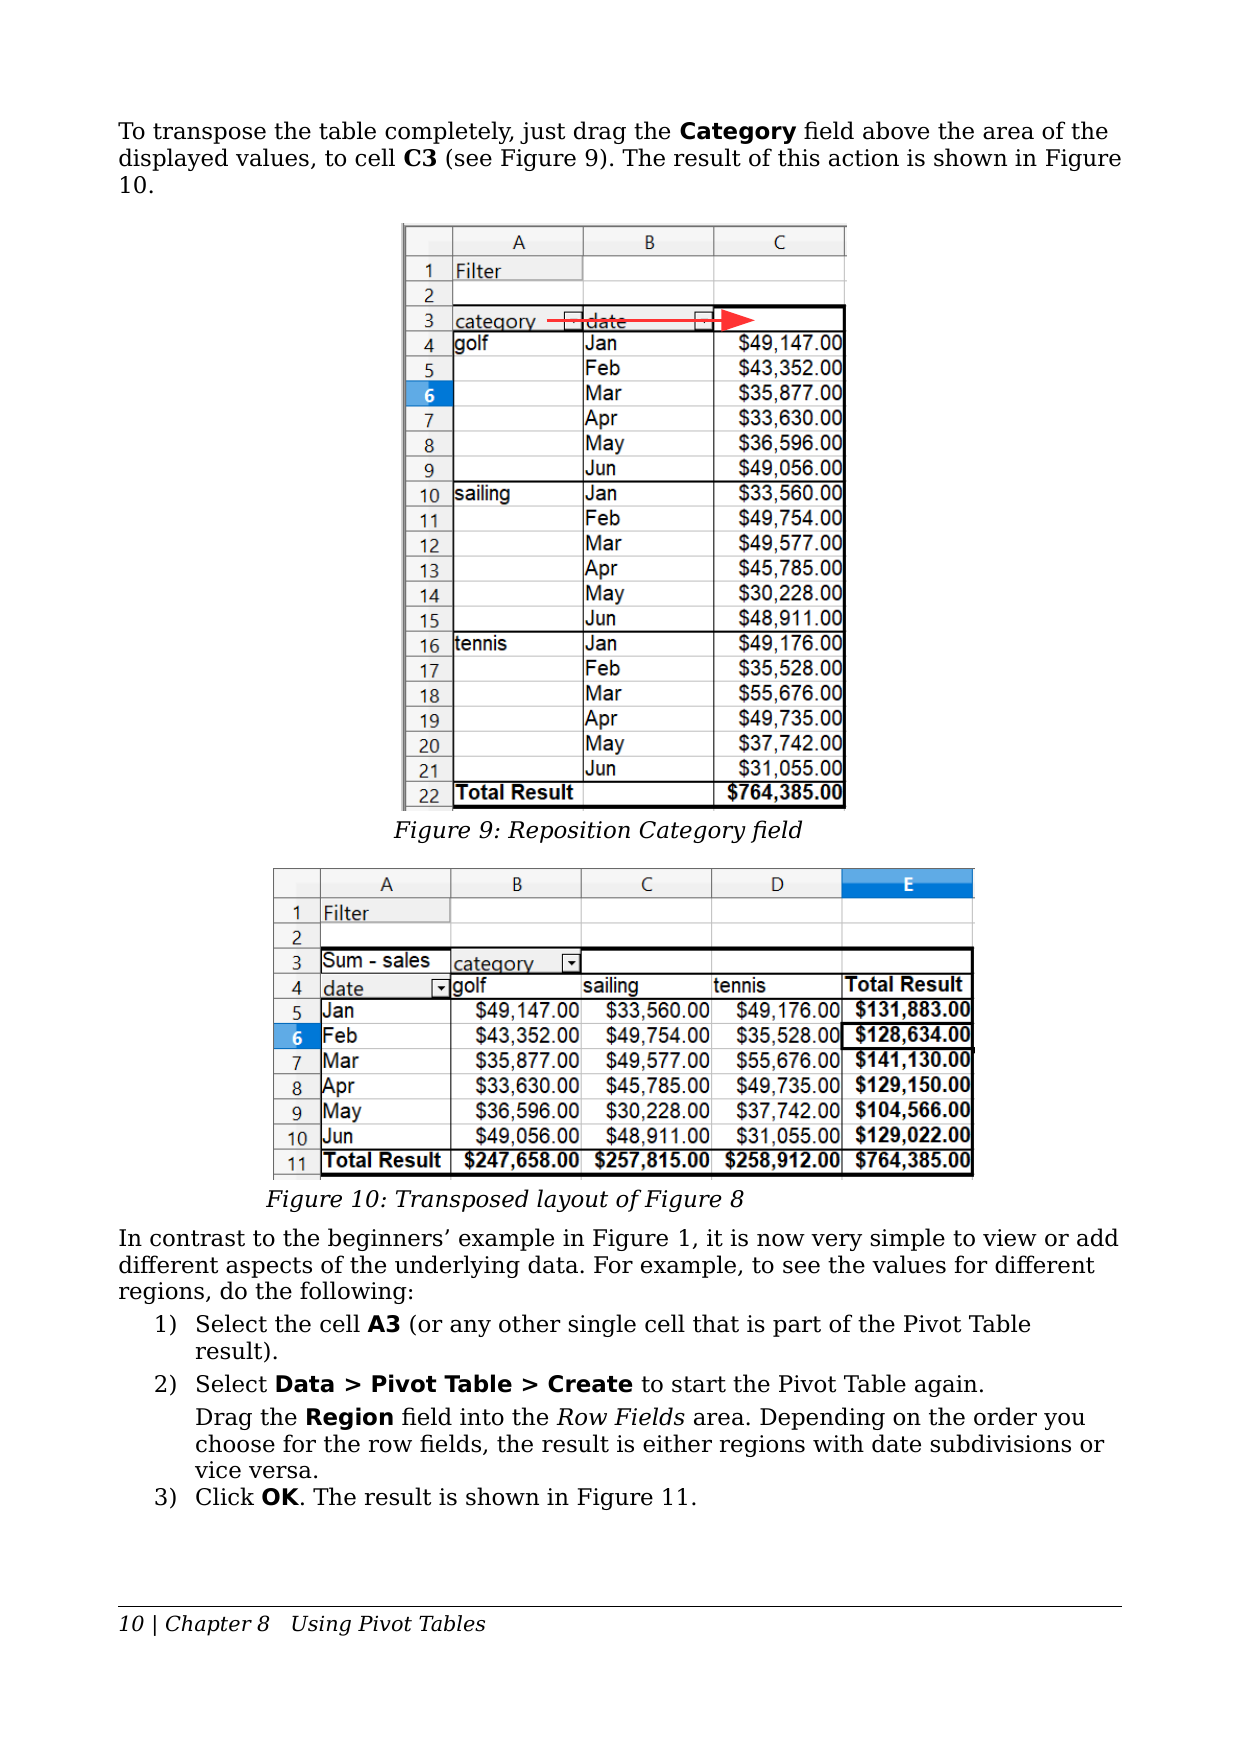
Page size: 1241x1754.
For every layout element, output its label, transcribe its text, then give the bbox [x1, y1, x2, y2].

list In contrast to the beginners’ example in Figure 1, it is now very simple to view or add different aspects of the underlying data. For example, to see the values for different regions, do the following: [118, 1225, 1122, 1305]
list Drag the Region field into the Row Fields area. Depending on the order you choose for the row fields, the result is either regions with date subdivisions or vice versa. [195, 1404, 1122, 1484]
list Click OK. The result is shown in Figure 11. [177, 1484, 1122, 1511]
list Select the cell A3 (or any other single cell that is part of the Pivot Table result). [177, 1312, 1122, 1365]
picture [273, 868, 975, 1180]
text To transpose the table completely, just drag the Category field above the area of the displayed values, to cell C3 (see Figure 9). The result of this action is shown in Figure 10. [118, 118, 1122, 198]
picture [401, 223, 847, 811]
text Figure 10: Transposed layout of Figure 8 [266, 1186, 974, 1213]
list Select Data > Pivot Table > Create to start the Pivot Table again. [177, 1371, 1122, 1398]
text Figure 9: Reposition Category field [394, 817, 846, 844]
